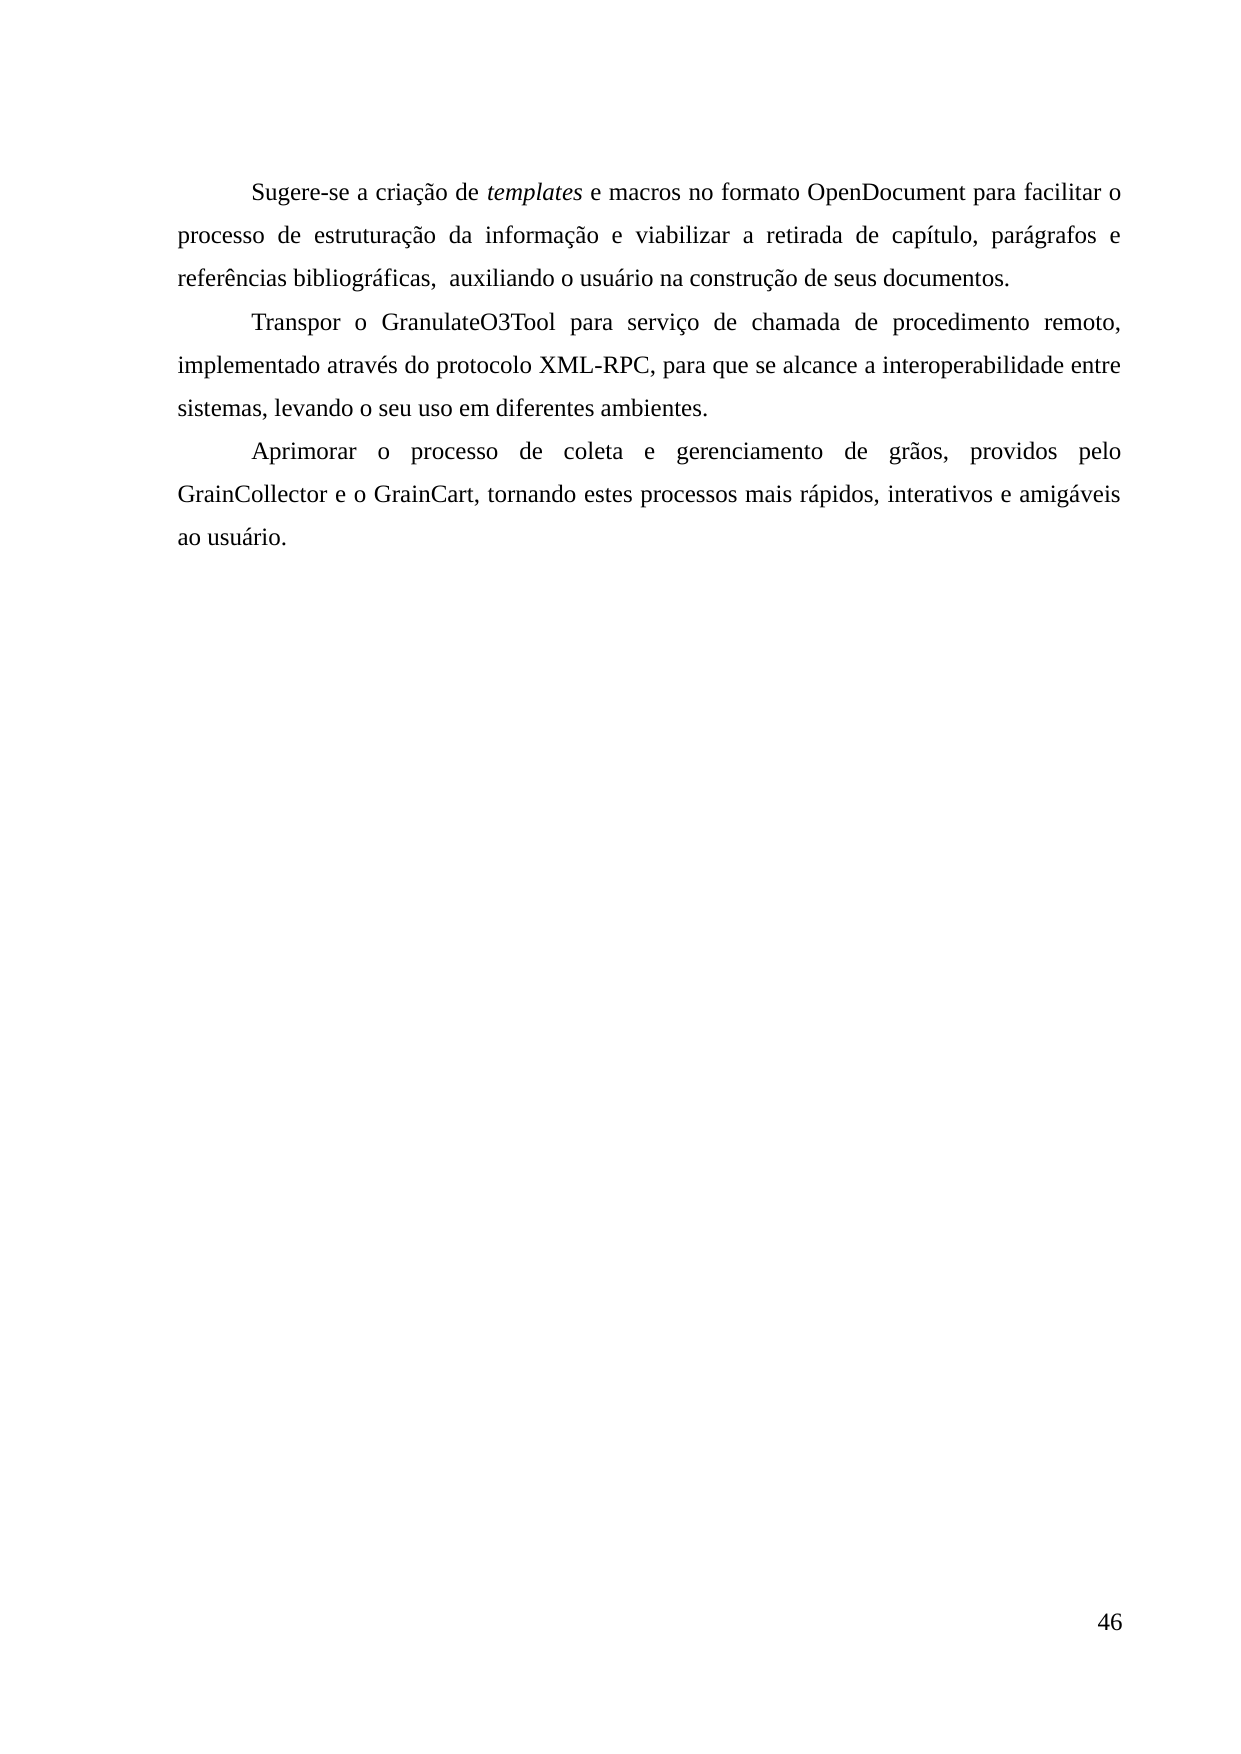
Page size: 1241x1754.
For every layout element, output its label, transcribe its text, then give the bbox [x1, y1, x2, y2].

text Sugere-se a criação de templates e macros no formato OpenDocument para facilitar o processo de estruturação da informação e viabilizar a retirada de capítulo, parágrafos e referências bibliográficas, auxiliando o usuário na construção de seus documentos. [177, 177, 1122, 292]
text Transpor o GranulateO3Tool para serviço de chamada de procedimento remoto, implementado através do protocolo XML-RPC, para que se alcance a interoperabilidade entre sistemas, levando o seu uso em diferentes ambientes. [177, 307, 1122, 422]
text Aprimorar o processo de coleta e gerenciamento de grãos, providos pelo GrainCollector e o GrainCart, tornando estes processos mais rápidos, interativos e amigáveis ao usuário. [177, 436, 1122, 551]
